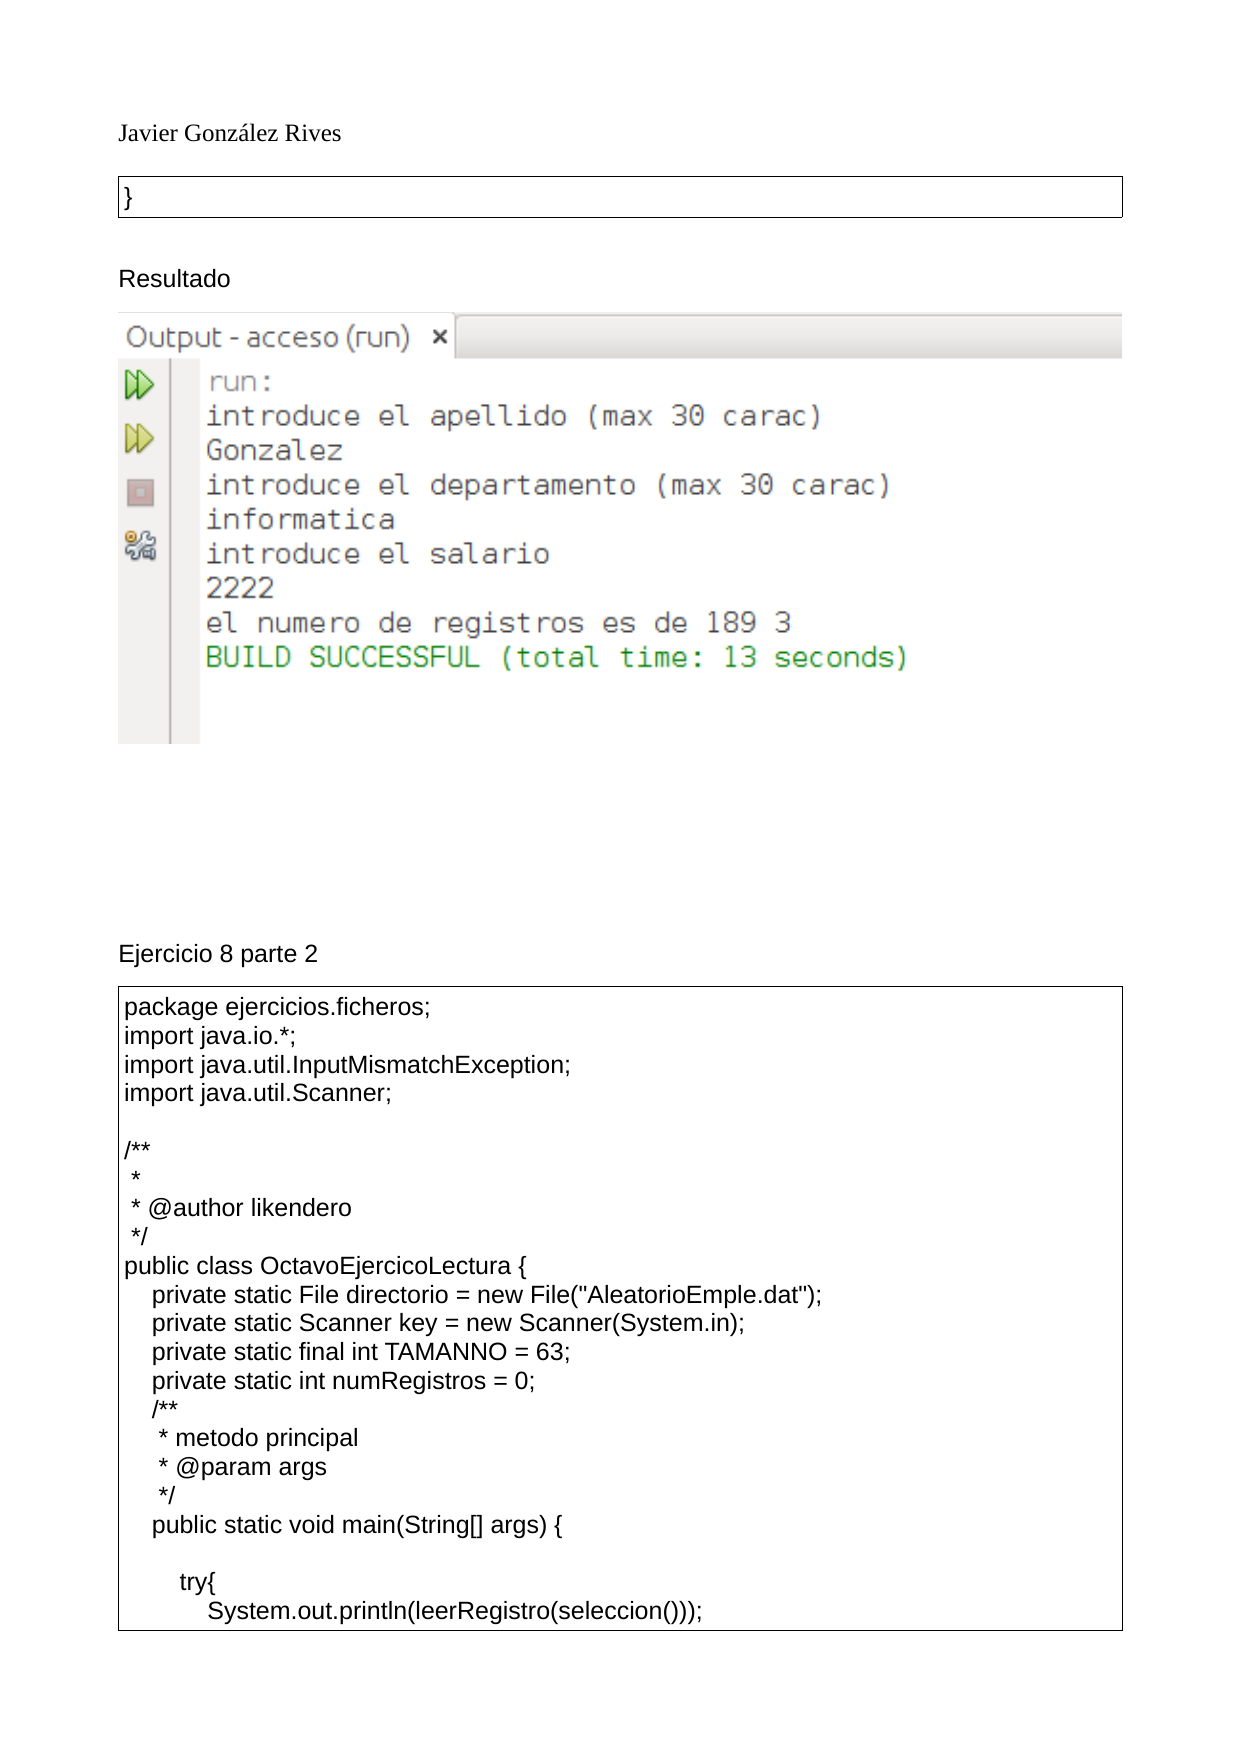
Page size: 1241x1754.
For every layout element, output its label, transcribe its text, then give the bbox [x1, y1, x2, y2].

text Resultado [118, 264, 1122, 293]
picture [118, 312, 1123, 744]
text Ejercicio 8 parte 2 [118, 939, 1122, 967]
table_header } [119, 177, 1122, 217]
table_header package ejercicios.ficheros; import java.io.*; import java.util.InputMismatchException; import java.util.Scanner; /** * * @author likendero */ public class OctavoEjercicoLectura { private static File directorio = new File("AleatorioEmple.dat"); private static Scanner key = new Scanner(System.in); private static final int TAMANNO = 63; private static int numRegistros = 0; /** * metodo principal * @param args */ public static void main(String[] args) { try{ System.out.println(leerRegistro(seleccion())); [119, 987, 1122, 1630]
